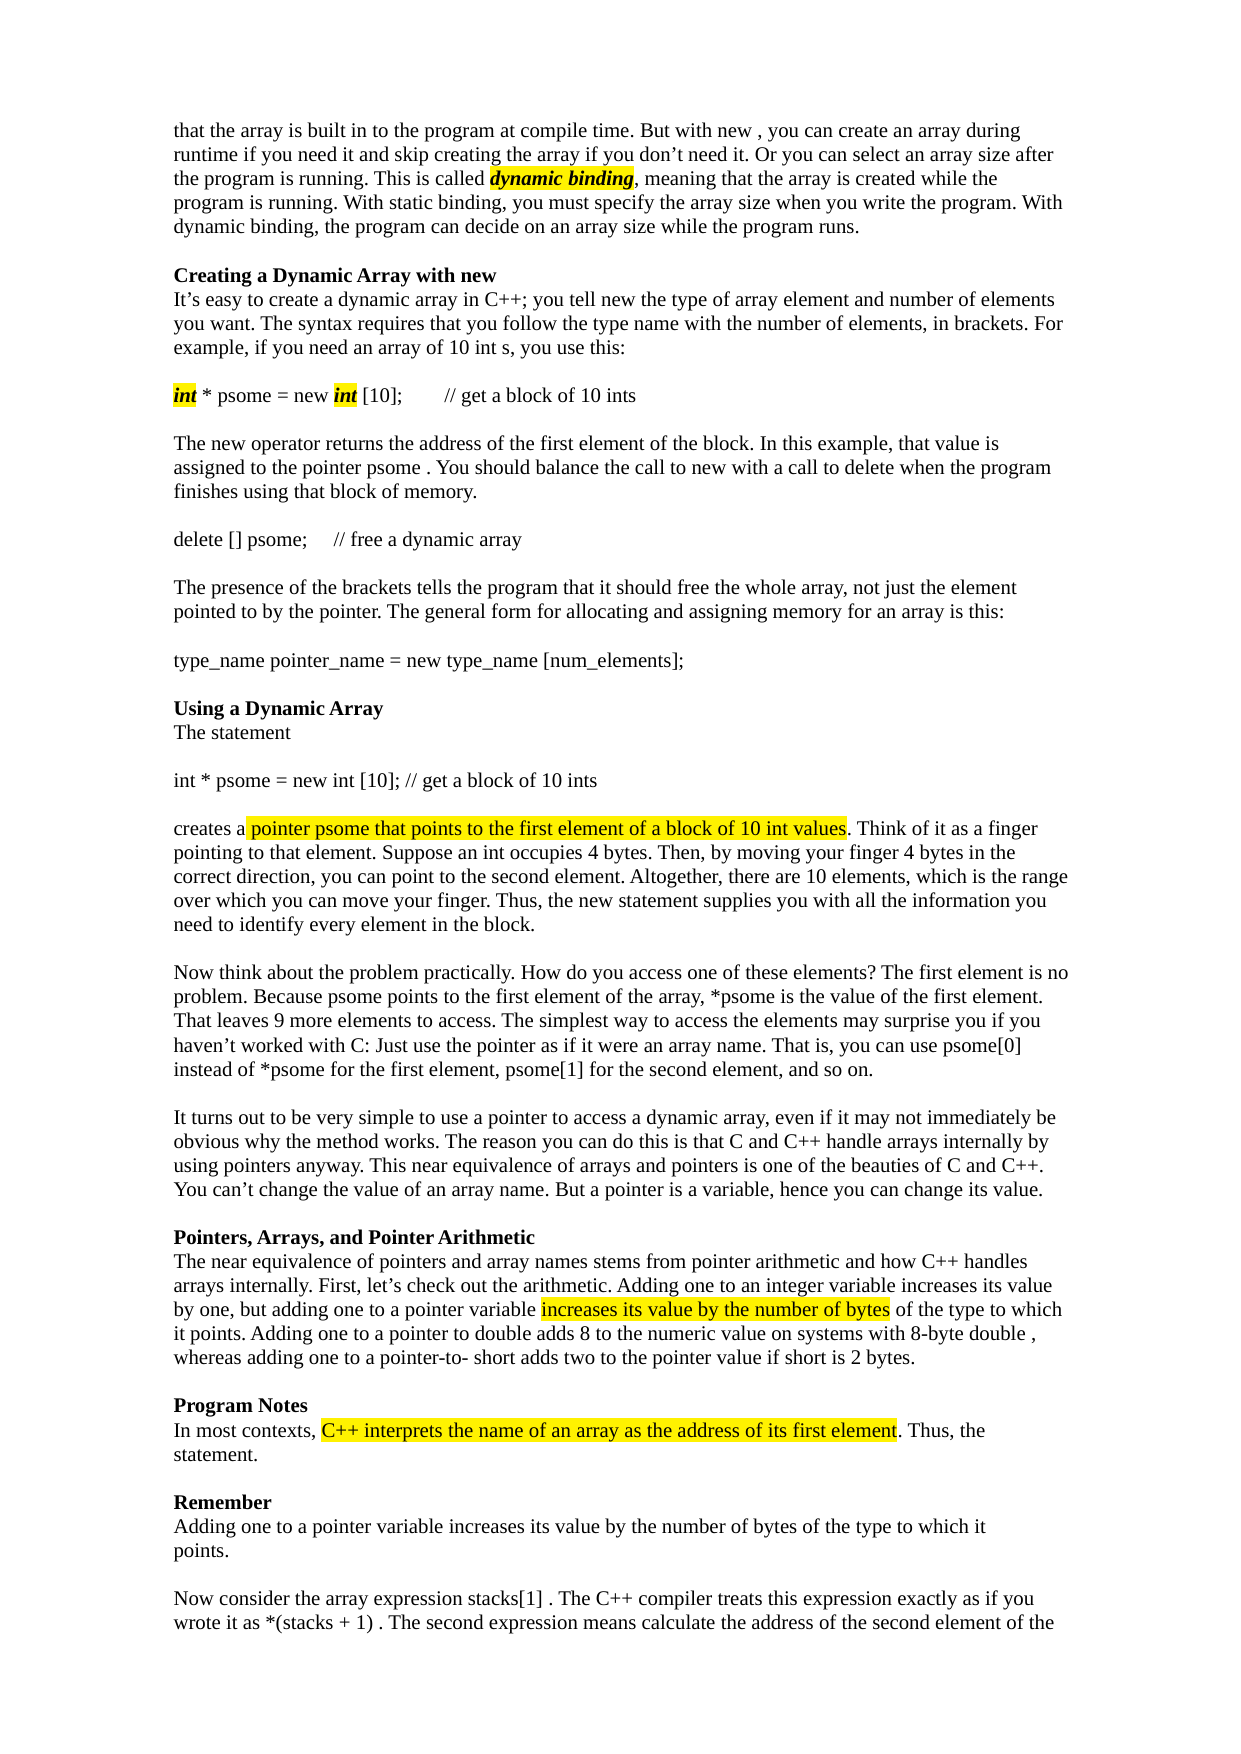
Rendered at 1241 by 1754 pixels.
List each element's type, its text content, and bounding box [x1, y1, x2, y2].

text Using a Dynamic Array [173, 696, 1073, 720]
text int * psome = new int [10]; // get a block of 10 ints [173, 383, 1073, 407]
text The new operator returns the address of the first element of the block. In this example, that value is assigned to the pointer psome . You should balance the call to new with a call to delete when the program finishes using that block of memory. [173, 431, 1073, 503]
text In most contexts, C++ interprets the name of an array as the address of its first element. Thus, the statement. [173, 1417, 1073, 1466]
text type_name pointer_name = new type_name [num_elements]; [173, 647, 1073, 672]
text Adding one to a pointer variable increases its value by the number of bytes of the type to which it [173, 1514, 1073, 1538]
text It’s easy to create a dynamic array in C++; you tell new the type of array element and number of elements you want. The syntax requires that you follow the type name with the number of elements, in brackets. For example, if you need an array of 10 int s, you use this: [173, 287, 1073, 359]
text The statement [173, 720, 1073, 744]
text Now consider the array expression stacks[1] . The C++ compiler treats this expression exactly as if you wrote it as *(stacks + 1) . The second expression means calculate the address of the second element of the [173, 1586, 1073, 1634]
text Pointers, Arrays, and Pointer Arithmetic [173, 1225, 1073, 1249]
text The near equivalence of pointers and array names stems from pointer arithmetic and how C++ handles arrays internally. First, let’s check out the arithmetic. Adding one to an integer variable increases its value by one, but adding one to a pointer variable increases its value by the number of bytes of the type to which it points. Adding one to a pointer to double adds 8 to the numeric value on systems with 8-byte double , whereas adding one to a pointer-to- short adds two to the pointer value if short is 2 bytes. [173, 1249, 1073, 1369]
text Creating a Dynamic Array with new [173, 262, 1073, 287]
text points. [173, 1538, 1073, 1562]
text that the array is built in to the program at compile time. But with new , you can create an array during runtime if you need it and skip creating the array if you don’t need it. Or you can select an array size after the program is running. This is called dynamic binding, meaning that the array is created while the program is running. With static binding, you must specify the array size when you write the program. With dynamic binding, the program can decide on an array size while the program runs. [173, 118, 1073, 238]
text It turns out to be very simple to use a pointer to access a dynamic array, even if it may not immediately be obvious why the method works. The reason you can do this is that C and C++ handle arrays internally by using pointers anyway. This near equivalence of arrays and pointers is one of the beauties of C and C++. You can’t change the value of an array name. But a pointer is a variable, hence you can change its value. [173, 1105, 1073, 1201]
text Remember [173, 1490, 1073, 1514]
text delete [] psome; // free a dynamic array [173, 527, 1073, 551]
text int * psome = new int [10]; // get a block of 10 ints [173, 744, 1073, 792]
text Program Notes [173, 1393, 1073, 1417]
text The presence of the brackets tells the program that it should free the whole array, not just the element pointed to by the pointer. The general form for allocating and assigning memory for an array is this: [173, 575, 1073, 623]
text Now think about the problem practically. How do you access one of these elements? The first element is no problem. Because psome points to the first element of the array, *psome is the value of the first element. That leaves 9 more elements to access. The simplest way to access the elements may surprise you if you haven’t worked with C: Just use the pointer as if it were an array name. That is, you can use psome[0] instead of *psome for the first element, psome[1] for the second element, and so on. [173, 960, 1073, 1081]
text creates a pointer psome that points to the first element of a block of 10 int values. Think of it as a finger pointing to that element. Suppose an int occupies 4 bytes. Then, by moving your finger 4 bytes in the correct direction, you can point to the second element. Altogether, there are 10 elements, which is the range over which you can move your finger. Thus, the new statement supplies you with all the information you need to identify every element in the block. [173, 816, 1073, 936]
